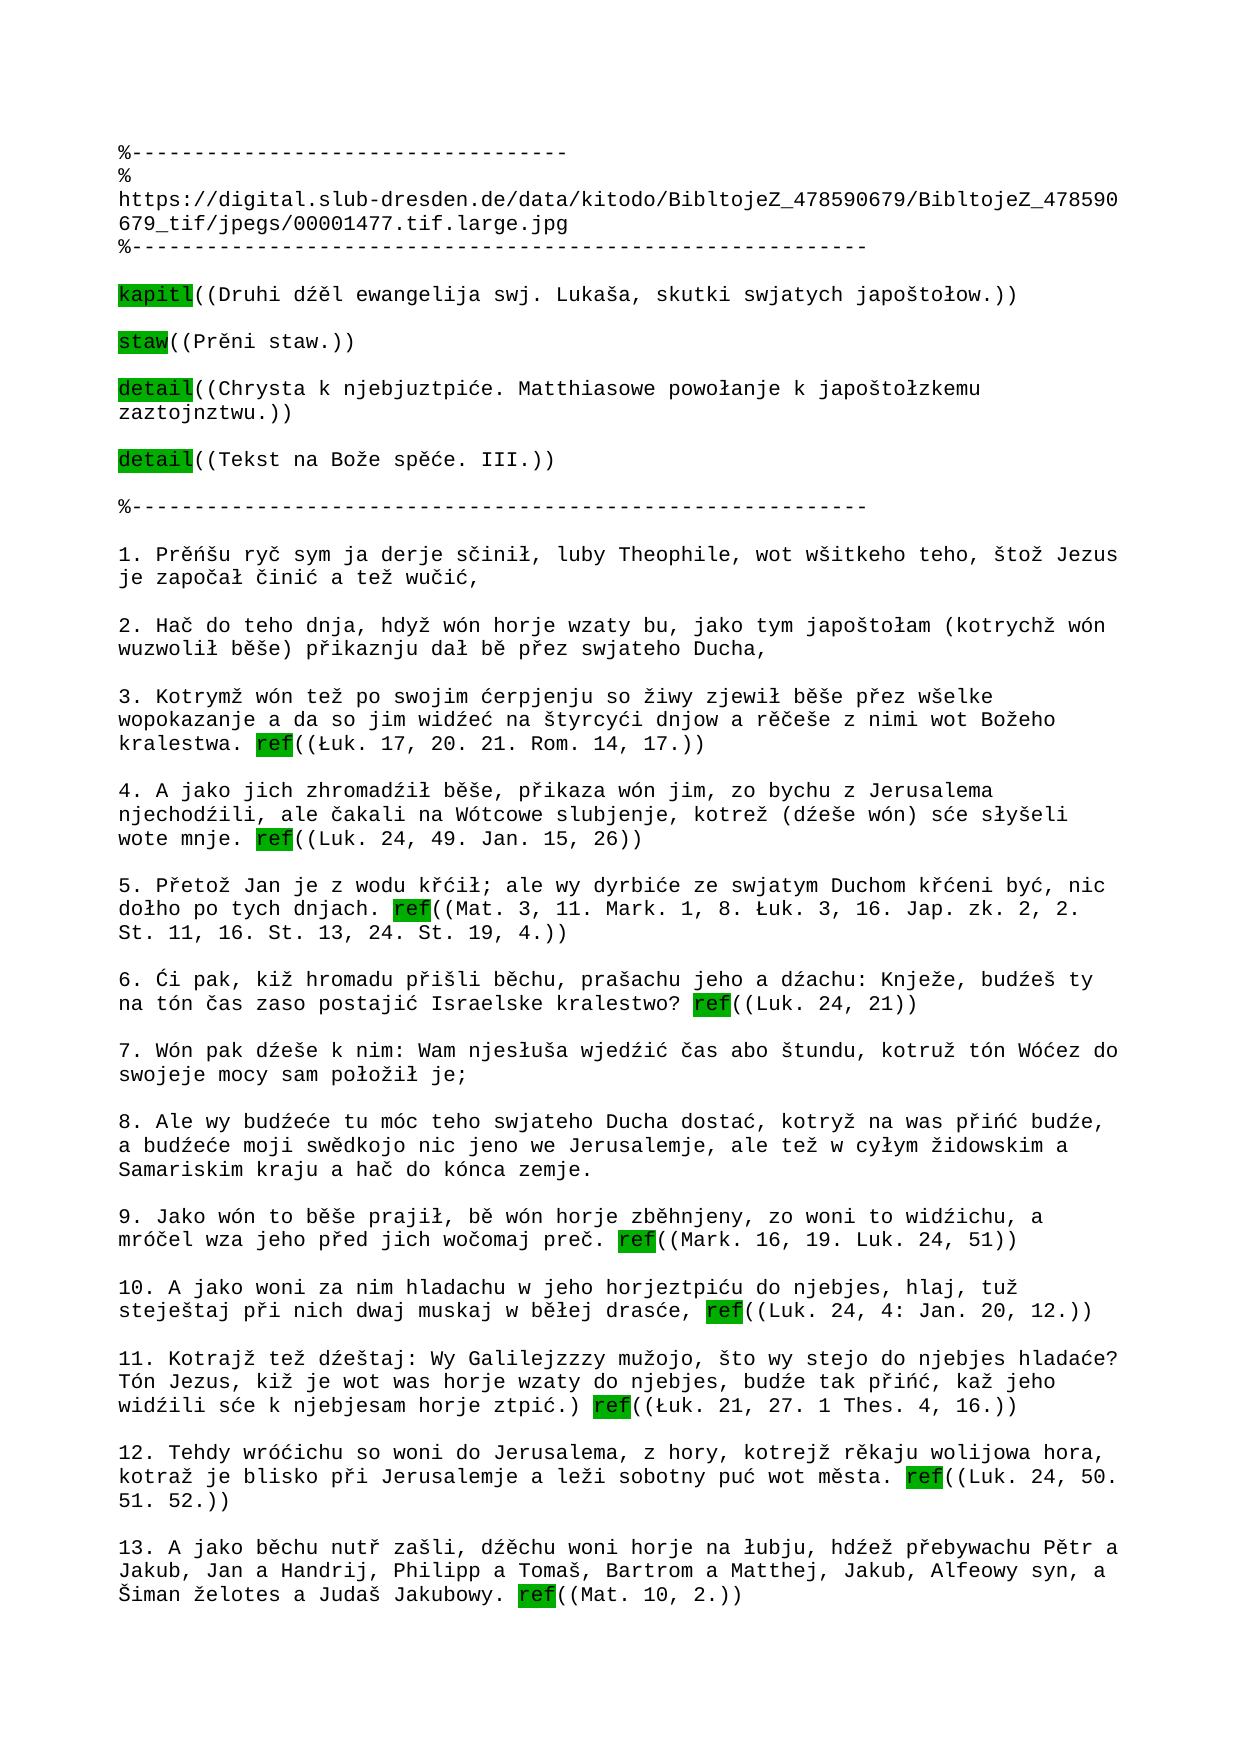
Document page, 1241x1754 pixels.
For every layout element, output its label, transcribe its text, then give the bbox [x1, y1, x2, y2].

text detail((Chrysta k njebjuztpiće. Matthiasowe powołanje k japoštołzkemu zaztojnztwu.)) [118, 378, 1122, 426]
text 2. Hač do teho dnja, hdyž wón horje wzaty bu, jako tym japoštołam (kotrychž wón wuzwolił běše) přikaznju dał bě přez swjateho Ducha, [118, 615, 1122, 662]
text 9. Jako wón to běše prajił, bě wón horje zběhnjeny, zo woni to widźichu, a mróčel wza jeho před jich wočomaj preč. ref((Mark. 16, 19. Luk. 24, 51)) [118, 1206, 1122, 1253]
text 7. Wón pak dźeše k nim: Wam njesłuša wjedźić čas abo štundu, kotruž tón Wóćez do swojeje mocy sam połožił je; [118, 1040, 1122, 1088]
text staw((Prěni staw.)) [118, 331, 1122, 354]
text %----------------------------------------------------------- [118, 496, 1122, 520]
text 1. Prěńšu ryč sym ja derje sčinił, luby Theophile, wot wšitkeho teho, štož Jezus je započał činić a tež wučić, [118, 544, 1122, 591]
text 13. A jako běchu nutř zašli, dźěchu woni horje na łubju, hdźež přebywachu Pětr a Jakub, Jan a Handrij, Philipp a Tomaš, Bartrom a Matthej, Jakub, Alfeowy syn, a Šiman želotes a Judaš Jakubowy. ref((Mat. 10, 2.)) [118, 1537, 1122, 1608]
text % https://digital.slub-dresden.de/data/kitodo/BibltojeZ_478590679/BibltojeZ_478590679_tif/jpegs/00001477.tif.large.jpg [118, 165, 1122, 236]
text detail((Tekst na Bože spěće. III.)) [118, 449, 1122, 473]
text 11. Kotrajž tež dźeštaj: Wy Galilejzzzy mužojo, što wy stejo do njebjes hladaće? Tón Jezus, kiž je wot was horje wzaty do njebjes, budźe tak přińć, kaž jeho widźili sće k njebjesam horje ztpić.) ref((Łuk. 21, 27. 1 Thes. 4, 16.)) [118, 1348, 1122, 1419]
text %----------------------------------- [118, 142, 1122, 165]
text 4. A jako jich zhromadźił běše, přikaza wón jim, zo bychu z Jerusalema njechodźili, ale čakali na Wótcowe slubjenje, kotrež (dźeše wón) sće słyšeli wote mnje. ref((Luk. 24, 49. Jan. 15, 26)) [118, 780, 1122, 851]
text 6. Ći pak, kiž hromadu přišli běchu, prašachu jeho a dźachu: Knježe, budźeš ty na tón čas zaso postajić Israelske kralestwo? ref((Luk. 24, 21)) [118, 969, 1122, 1017]
text 12. Tehdy wróćichu so woni do Jerusalema, z hory, kotrejž rěkaju wolijowa hora, kotraž je blisko při Jerusalemje a leži sobotny puć wot města. ref((Luk. 24, 50. 51. 52.)) [118, 1442, 1122, 1513]
text 10. A jako woni za nim hladachu w jeho horjeztpiću do njebjes, hlaj, tuž steještaj při nich dwaj muskaj w běłej drasće, ref((Luk. 24, 4: Jan. 20, 12.)) [118, 1277, 1122, 1324]
text %----------------------------------------------------------- [118, 236, 1122, 260]
text 5. Přetož Jan je z wodu křćił; ale wy dyrbiće ze swjatym Duchom křćeni być, nic dołho po tych dnjach. ref((Mat. 3, 11. Mark. 1, 8. Łuk. 3, 16. Jap. zk. 2, 2. St. 11, 16. St. 13, 24. St. 19, 4.)) [118, 875, 1122, 946]
text 3. Kotrymž wón tež po swojim ćerpjenju so žiwy zjewił běše přez wšelke wopokazanje a da so jim widźeć na štyrcyći dnjow a rěčeše z nimi wot Božeho kralestwa. ref((Łuk. 17, 20. 21. Rom. 14, 17.)) [118, 686, 1122, 757]
text 8. Ale wy budźeće tu móc teho swjateho Ducha dostać, kotryž na was přińć budźe, a budźeće moji swědkojo nic jeno we Jerusalemje, ale tež w cyłym židowskim a Samariskim kraju a hač do kónca zemje. [118, 1111, 1122, 1182]
text kapitl((Druhi dźěl ewangelija swj. Lukaša, skutki swjatych japoštołow.)) [118, 284, 1122, 307]
